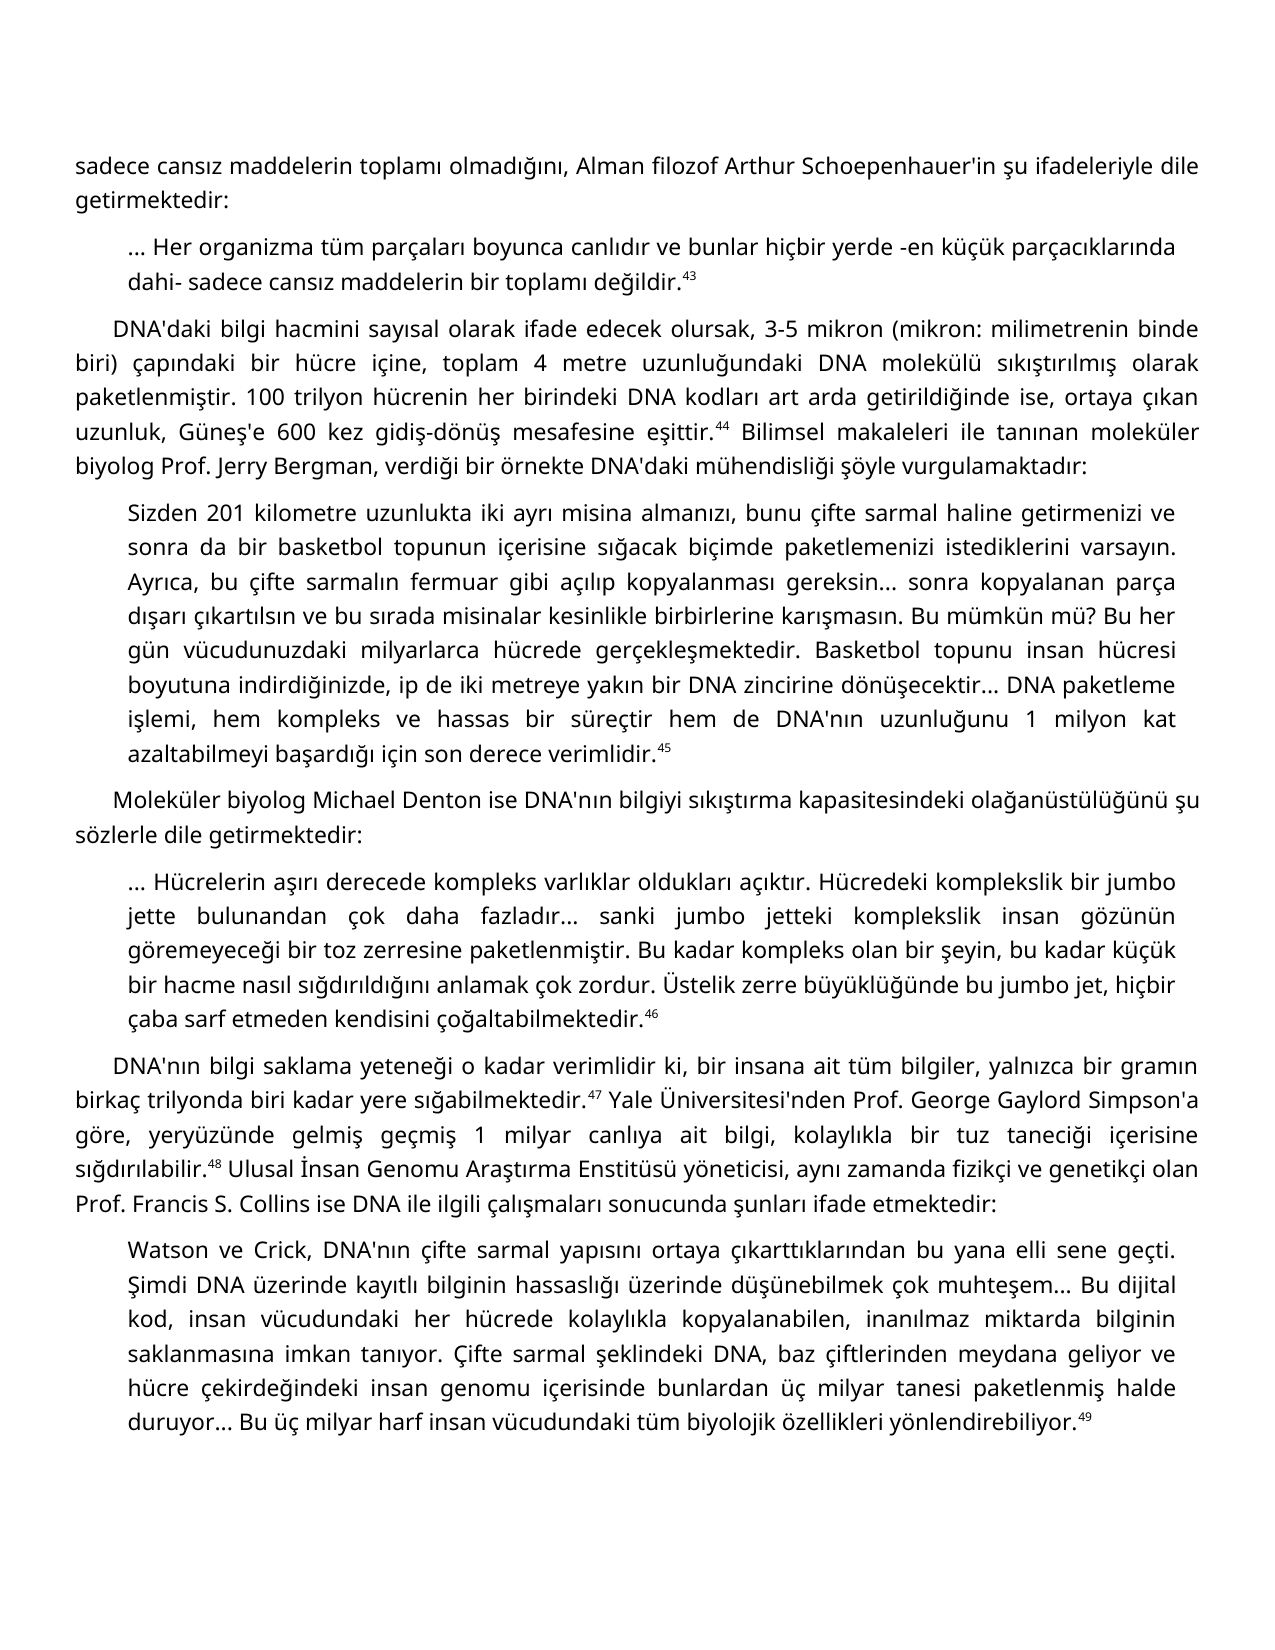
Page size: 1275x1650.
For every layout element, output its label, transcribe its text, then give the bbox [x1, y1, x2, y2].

text Watson ve Crick, DNA'nın çifte sarmal yapısını ortaya çıkarttıklarından bu yana elli sene geçti. Şimdi DNA üzerinde kayıtlı bilginin hassaslığı üzerinde düşünebilmek çok muhteşem... Bu dijital kod, insan vücudundaki her hücrede kolaylıkla kopyalanabilen, inanılmaz miktarda bilginin saklanmasına imkan tanıyor. Çifte sarmal şeklindeki DNA, baz çiftlerinden meydana geliyor ve hücre çekirdeğindeki insan genomu içerisinde bunlardan üç milyar tanesi paketlenmiş halde duruyor... Bu üç milyar harf insan vücudundaki tüm biyolojik özellikleri yönlendirebiliyor.49 [127, 1234, 1177, 1437]
text Sizden 201 kilometre uzunlukta iki ayrı misina almanızı, bunu çifte sarmal haline getirmenizi ve sonra da bir basketbol topunun içerisine sığacak biçimde paketlemenizi istediklerini varsayın. Ayrıca, bu çifte sarmalın fermuar gibi açılıp kopyalanması gereksin... sonra kopyalanan parça dışarı çıkartılsın ve bu sırada misinalar kesinlikle birbirlerine karışmasın. Bu mümkün mü? Bu her gün vücudunuzdaki milyarlarca hücrede gerçekleşmektedir. Basketbol topunu insan hücresi boyutuna indirdiğinizde, ip de iki metreye yakın bir DNA zincirine dönüşecektir... DNA paketleme işlemi, hem kompleks ve hassas bir süreçtir hem de DNA'nın uzunluğunu 1 milyon kat azaltabilmeyi başardığı için son derece verimlidir.45 [127, 497, 1177, 769]
text DNA'daki bilgi hacmini sayısal olarak ifade edecek olursak, 3-5 mikron (mikron: milimetrenin binde biri) çapındaki bir hücre içine, toplam 4 metre uzunluğundaki DNA molekülü sıkıştırılmış olarak paketlenmiştir. 100 trilyon hücrenin her birindeki DNA kodları art arda getirildiğinde ise, ortaya çıkan uzunluk, Güneş'e 600 kez gidiş-dönüş mesafesine eşittir.44 Bilimsel makaleleri ile tanınan moleküler biyolog Prof. Jerry Bergman, verdiği bir örnekte DNA'daki mühendisliği şöyle vurgulamaktadır: [75, 312, 1200, 481]
text sadece cansız maddelerin toplamı olmadığını, Alman filozof Arthur Schoepenhauer'in şu ifadeleriyle dile getirmektedir: [75, 150, 1200, 216]
text ... Hücrelerin aşırı derecede kompleks varlıklar oldukları açıktır. Hücredeki komplekslik bir jumbo jette bulunandan çok daha fazladır... sanki jumbo jetteki komplekslik insan gözünün göremeyeceği bir toz zerresine paketlenmiştir. Bu kadar kompleks olan bir şeyin, bu kadar küçük bir hacme nasıl sığdırıldığını anlamak çok zordur. Üstelik zerre büyüklüğünde bu jumbo jet, hiçbir çaba sarf etmeden kendisini çoğaltabilmektedir.46 [127, 866, 1177, 1034]
text DNA'nın bilgi saklama yeteneği o kadar verimlidir ki, bir insana ait tüm bilgiler, yalnızca bir gramın birkaç trilyonda biri kadar yere sığabilmektedir.47 Yale Üniversitesi'nden Prof. George Gaylord Simpson'a göre, yeryüzünde gelmiş geçmiş 1 milyar canlıya ait bilgi, kolaylıkla bir tuz taneciği içerisine sığdırılabilir.48 Ulusal İnsan Genomu Araştırma Enstitüsü yöneticisi, aynı zamanda fizikçi ve genetikçi olan Prof. Francis S. Collins ise DNA ile ilgili çalışmaları sonucunda şunları ifade etmektedir: [75, 1050, 1200, 1219]
text ... Her organizma tüm parçaları boyunca canlıdır ve bunlar hiçbir yerde -en küçük parçacıklarında dahi- sadece cansız maddelerin bir toplamı değildir.43 [127, 231, 1177, 297]
text Moleküler biyolog Michael Denton ise DNA'nın bilgiyi sıkıştırma kapasitesindeki olağanüstülüğünü şu sözlerle dile getirmektedir: [75, 784, 1200, 850]
